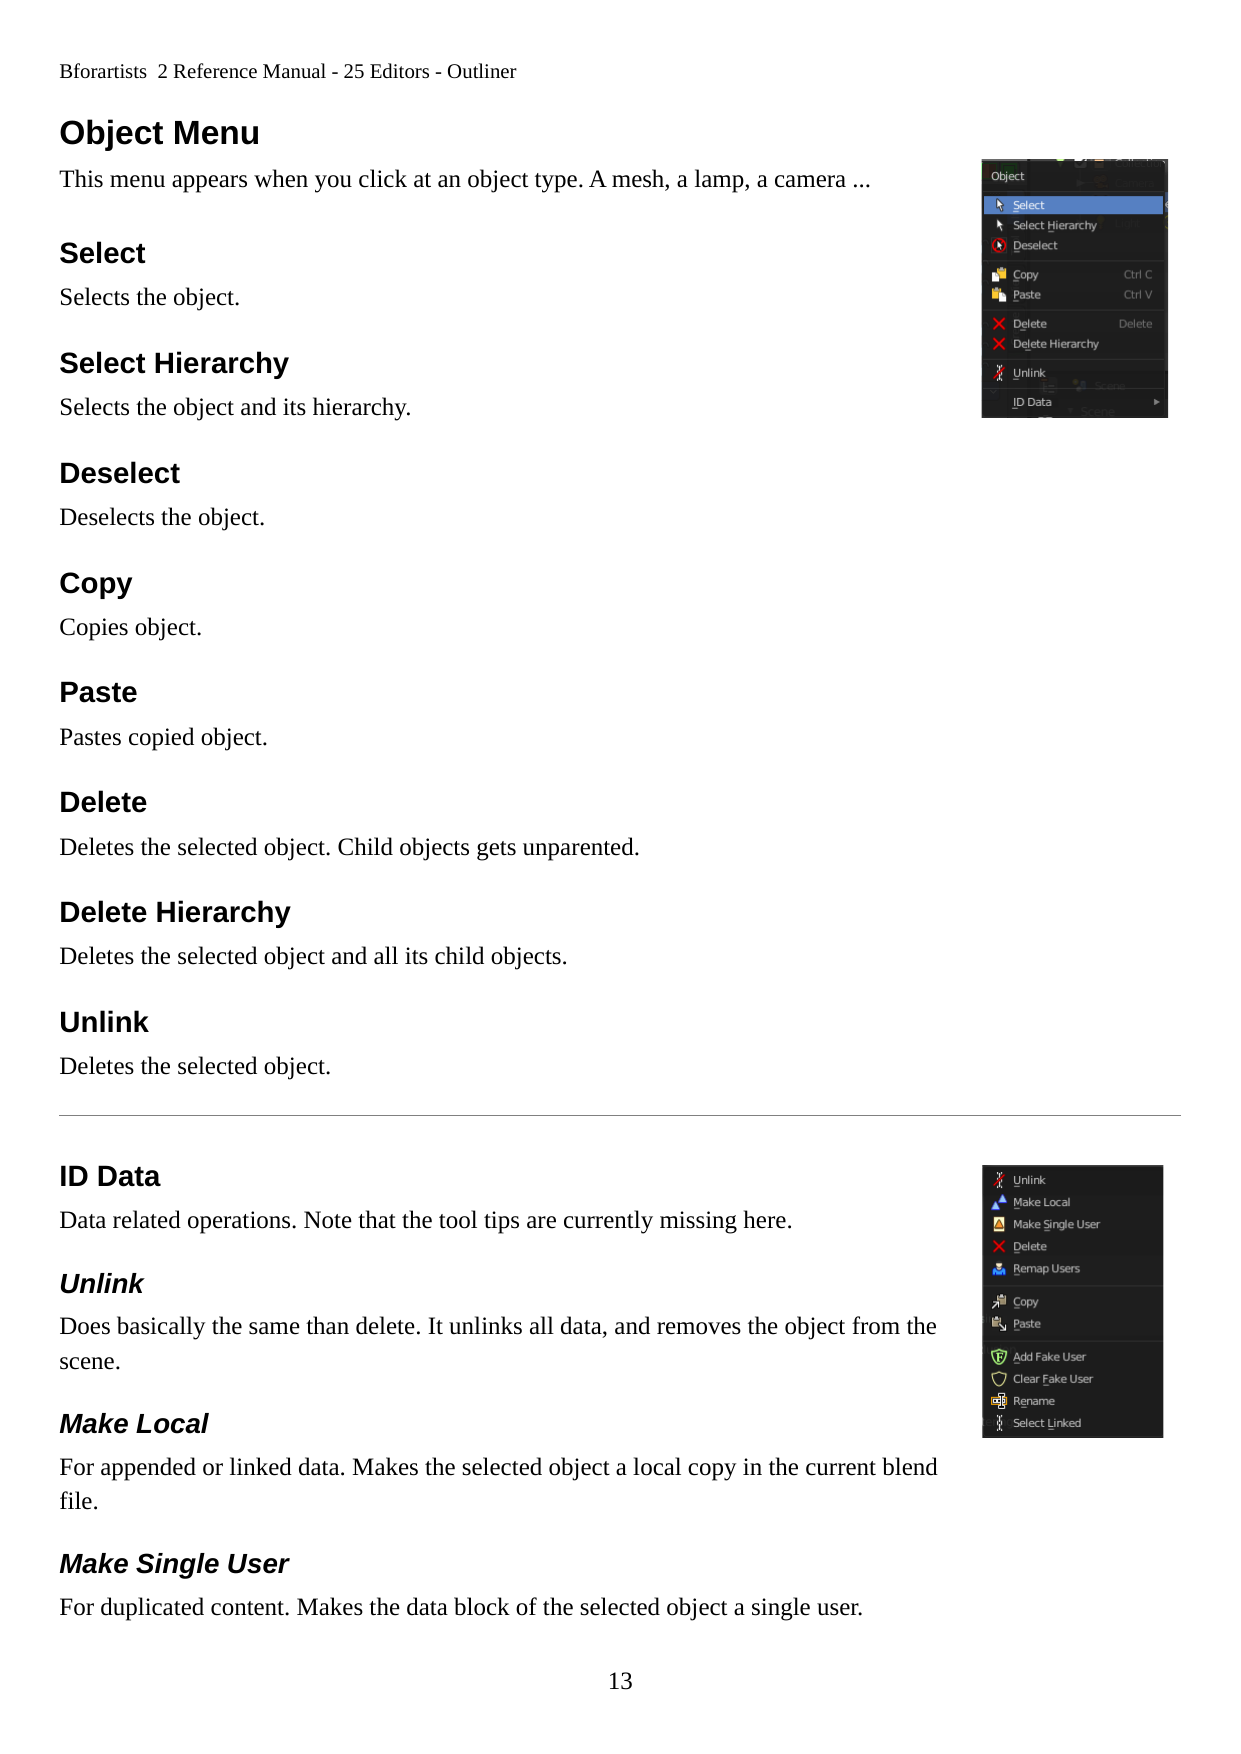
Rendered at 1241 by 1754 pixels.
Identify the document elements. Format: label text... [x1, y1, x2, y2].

subtitle Copy [59, 566, 1181, 599]
text Deselects the object. [59, 502, 1181, 531]
subtitle [1164, 1267, 1181, 1299]
subtitle Make Single User [59, 1548, 1181, 1580]
picture [982, 1165, 1164, 1438]
text Selects the object and its hierarchy. [59, 392, 1181, 421]
text This menu appears when you click at an object type. A mesh, a lamp, a camera ... [59, 164, 981, 192]
text Copies object. [59, 612, 1181, 641]
subtitle Make Local [59, 1407, 1181, 1439]
subtitle Select [59, 236, 981, 269]
text For duplicated content. Makes the data block of the selected object a single user. [59, 1592, 1181, 1621]
subtitle Unlink [59, 1005, 1181, 1039]
subtitle Object Menu [59, 113, 1181, 151]
text Pastes copied object. [59, 722, 1181, 750]
picture [981, 159, 1169, 418]
text Deletes the selected object and all its child objects. [59, 941, 1181, 970]
text Deletes the selected object. [59, 1051, 1181, 1080]
text Data related operations. Note that the tool tips are currently missing here. [59, 1205, 982, 1234]
subtitle Delete [59, 785, 1181, 819]
subtitle Delete Hierarchy [59, 895, 1181, 929]
subtitle [1169, 236, 1181, 269]
text Deletes the selected object. Child objects gets unparented. [59, 832, 1181, 860]
subtitle ID Data [59, 1159, 1181, 1193]
subtitle Unlink [59, 1267, 982, 1299]
subtitle Select Hierarchy [59, 346, 981, 379]
text Selects the object. [59, 282, 981, 311]
text For appended or linked data. Makes the selected object a local copy in the current blend file. [59, 1452, 1181, 1515]
text Does basically the same than delete. It unlinks all data, and removes the object from the scene. [59, 1311, 982, 1374]
subtitle Paste [59, 675, 1181, 709]
subtitle Deselect [59, 456, 1181, 489]
subtitle [1169, 346, 1181, 379]
